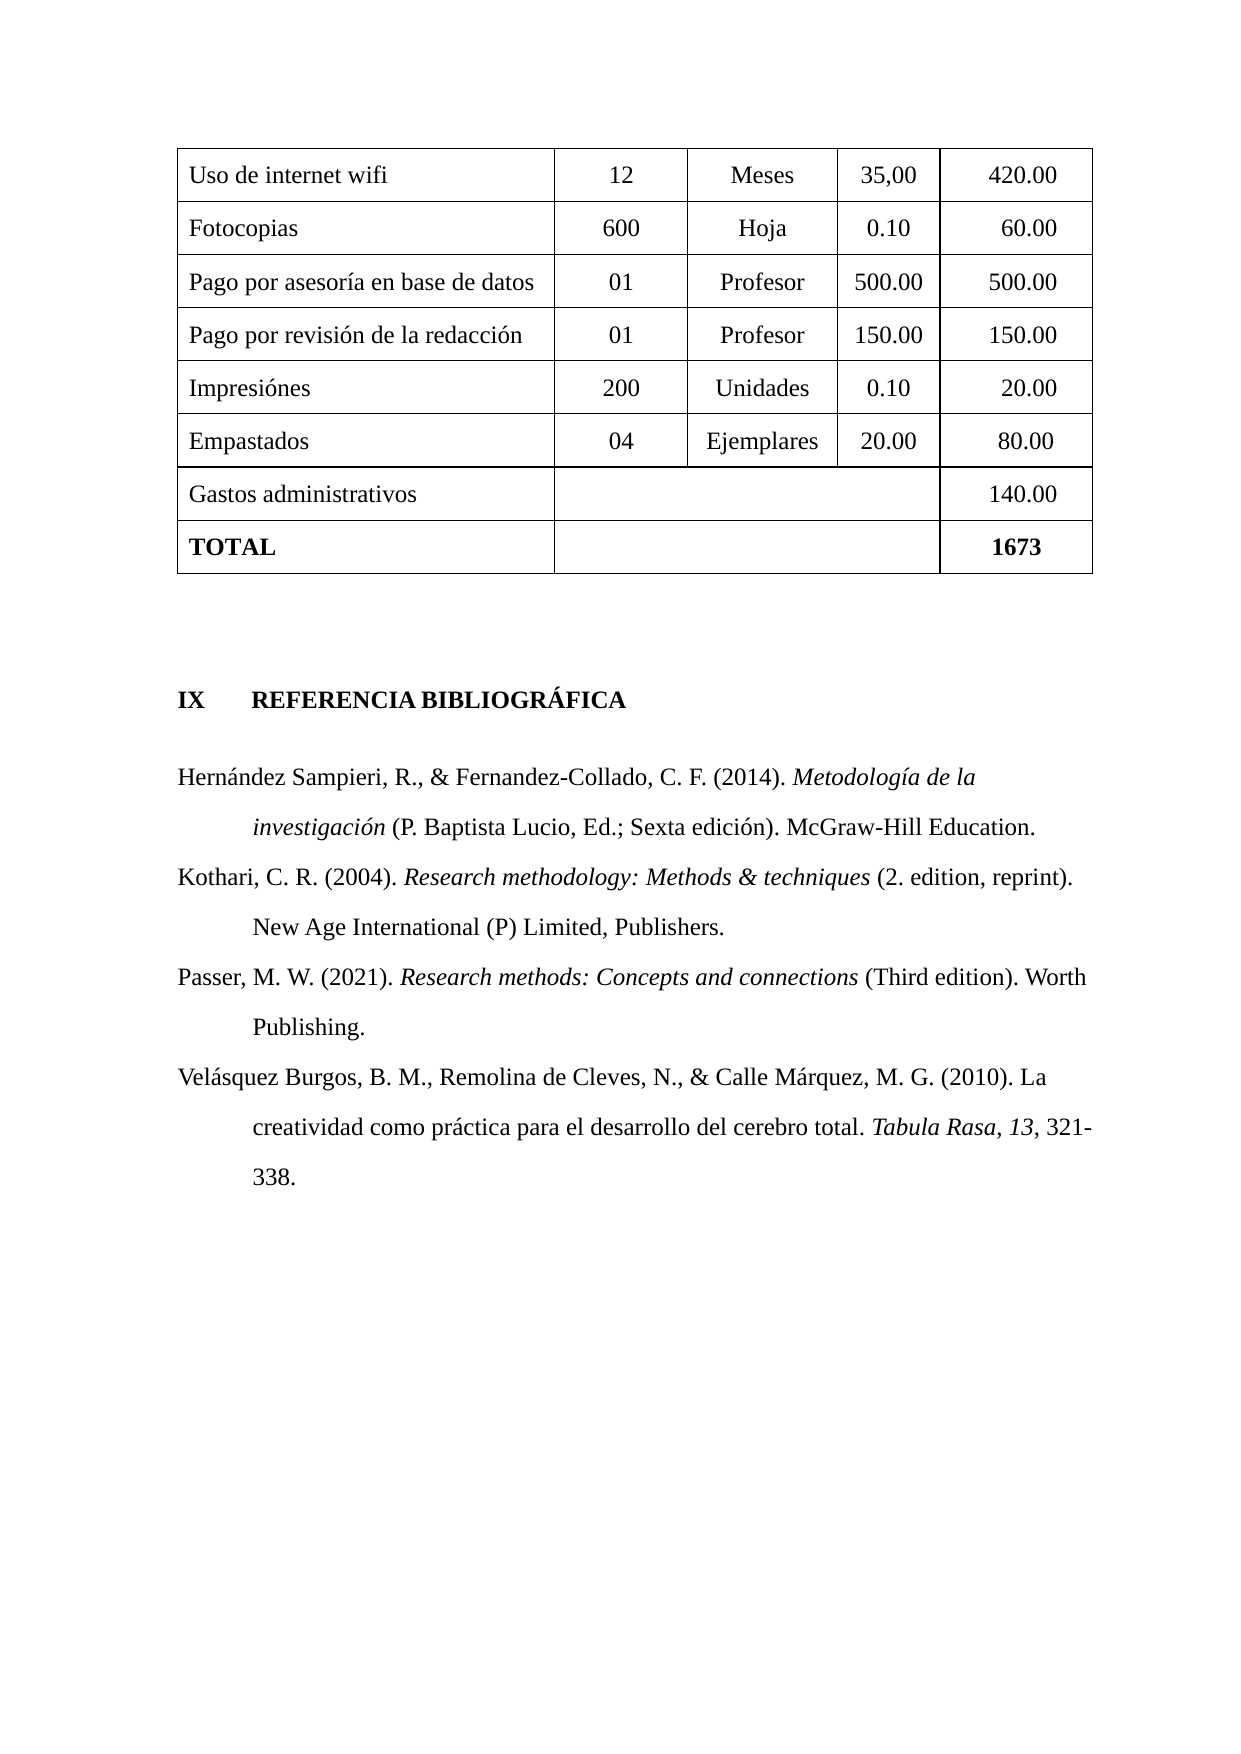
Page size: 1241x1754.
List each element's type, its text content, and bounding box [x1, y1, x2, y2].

table_cell 1673 [941, 521, 1092, 573]
table_cell Pago por revisión de la redacción [178, 308, 554, 360]
table_cell Uso de internet wifi [178, 149, 554, 201]
table_cell 20.00 [941, 361, 1092, 413]
table_cell 500.00 [941, 255, 1092, 307]
table_cell 04 [555, 414, 687, 466]
table_cell Profesor [688, 308, 837, 360]
table_cell 20.00 [838, 414, 939, 466]
table_cell 420.00 [941, 149, 1092, 201]
text Velásquez Burgos, B. M., Remolina de Cleves, N., & Calle Márquez, M. G. (2010). La creatividad como práctica para el desarrollo del cerebro total. Tabula Rasa, 13, 321-338. [177, 1041, 1093, 1191]
table_cell [555, 521, 939, 573]
table_cell 500.00 [838, 255, 939, 307]
table_cell 200 [555, 361, 687, 413]
table_cell 0.10 [838, 361, 939, 413]
table_cell Fotocopias [178, 202, 554, 254]
text Kothari, C. R. (2004). Research methodology: Methods & techniques (2. edition, reprint). New Age International (P) Limited, Publishers. [177, 841, 1093, 941]
table_cell Empastados [178, 414, 554, 466]
subtitle REFERENCIA BIBLIOGRÁFICA [177, 685, 1093, 714]
table_cell Hoja [688, 202, 837, 254]
text Hernández Sampieri, R., & Fernandez-Collado, C. F. (2014). Metodología de la investigación (P. Baptista Lucio, Ed.; Sexta edición). McGraw-Hill Education. [177, 741, 1093, 841]
table_cell Ejemplares [688, 414, 837, 466]
table_cell 150.00 [838, 308, 939, 360]
table_cell 35,00 [838, 149, 939, 201]
table_cell 01 [555, 308, 687, 360]
table_cell Pago por asesoría en base de datos [178, 255, 554, 307]
table_cell Profesor [688, 255, 837, 307]
table_cell Meses [688, 149, 837, 201]
table_cell Unidades [688, 361, 837, 413]
table_cell 600 [555, 202, 687, 254]
table_cell 150.00 [941, 308, 1092, 360]
table_cell 12 [555, 149, 687, 201]
table_cell Gastos administrativos [178, 468, 554, 519]
table_cell 140.00 [941, 468, 1092, 519]
table_cell 0.10 [838, 202, 939, 254]
text Passer, M. W. (2021). Research methods: Concepts and connections (Third edition). Worth Publishing. [177, 941, 1093, 1041]
table_cell Impresiónes [178, 361, 554, 413]
table_cell 01 [555, 255, 687, 307]
table_cell 60.00 [941, 202, 1092, 254]
table_cell [555, 468, 939, 519]
table_cell 80.00 [941, 414, 1092, 466]
table_cell TOTAL [178, 521, 554, 573]
